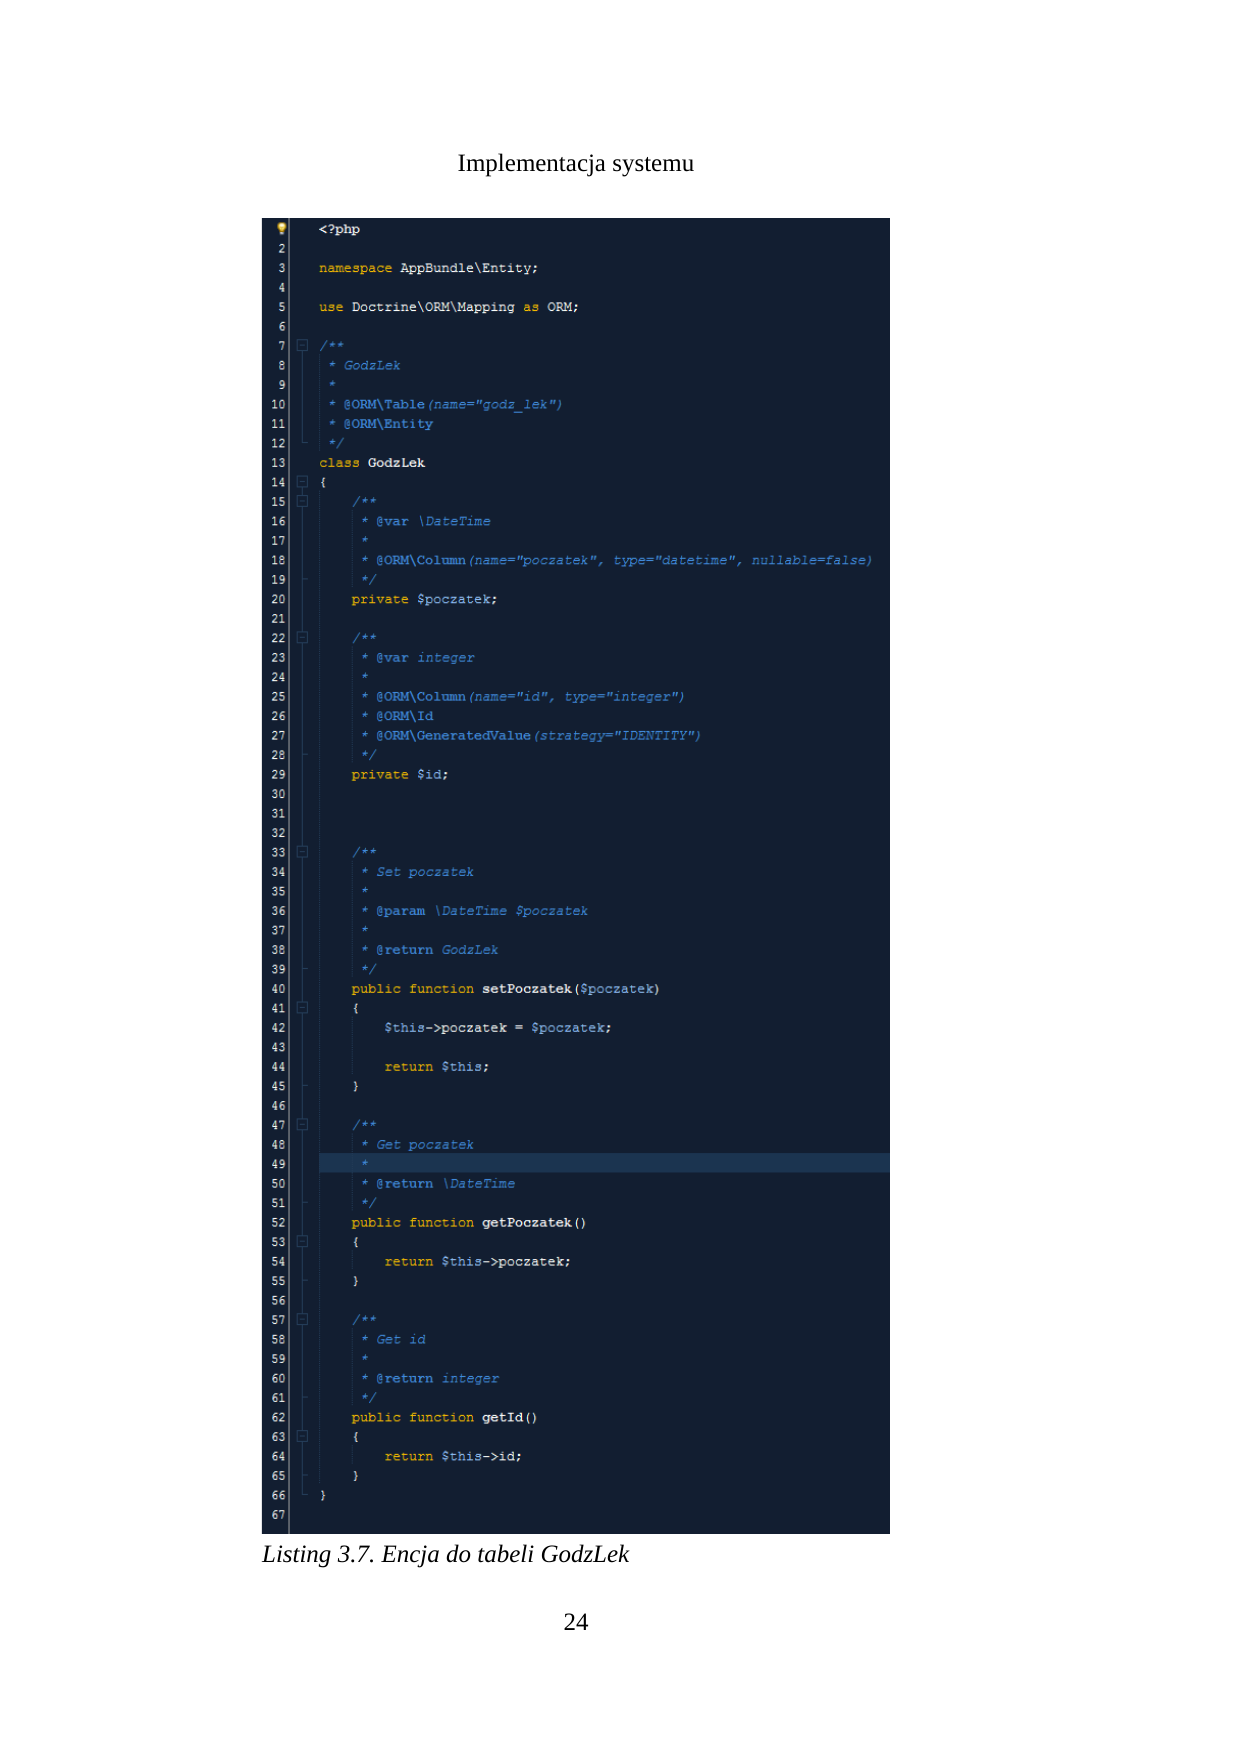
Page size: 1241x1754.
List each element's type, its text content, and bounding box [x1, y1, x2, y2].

list Listing 3.7. Encja do tabeli GodzLek [262, 1534, 890, 1568]
picture [261, 218, 890, 1534]
